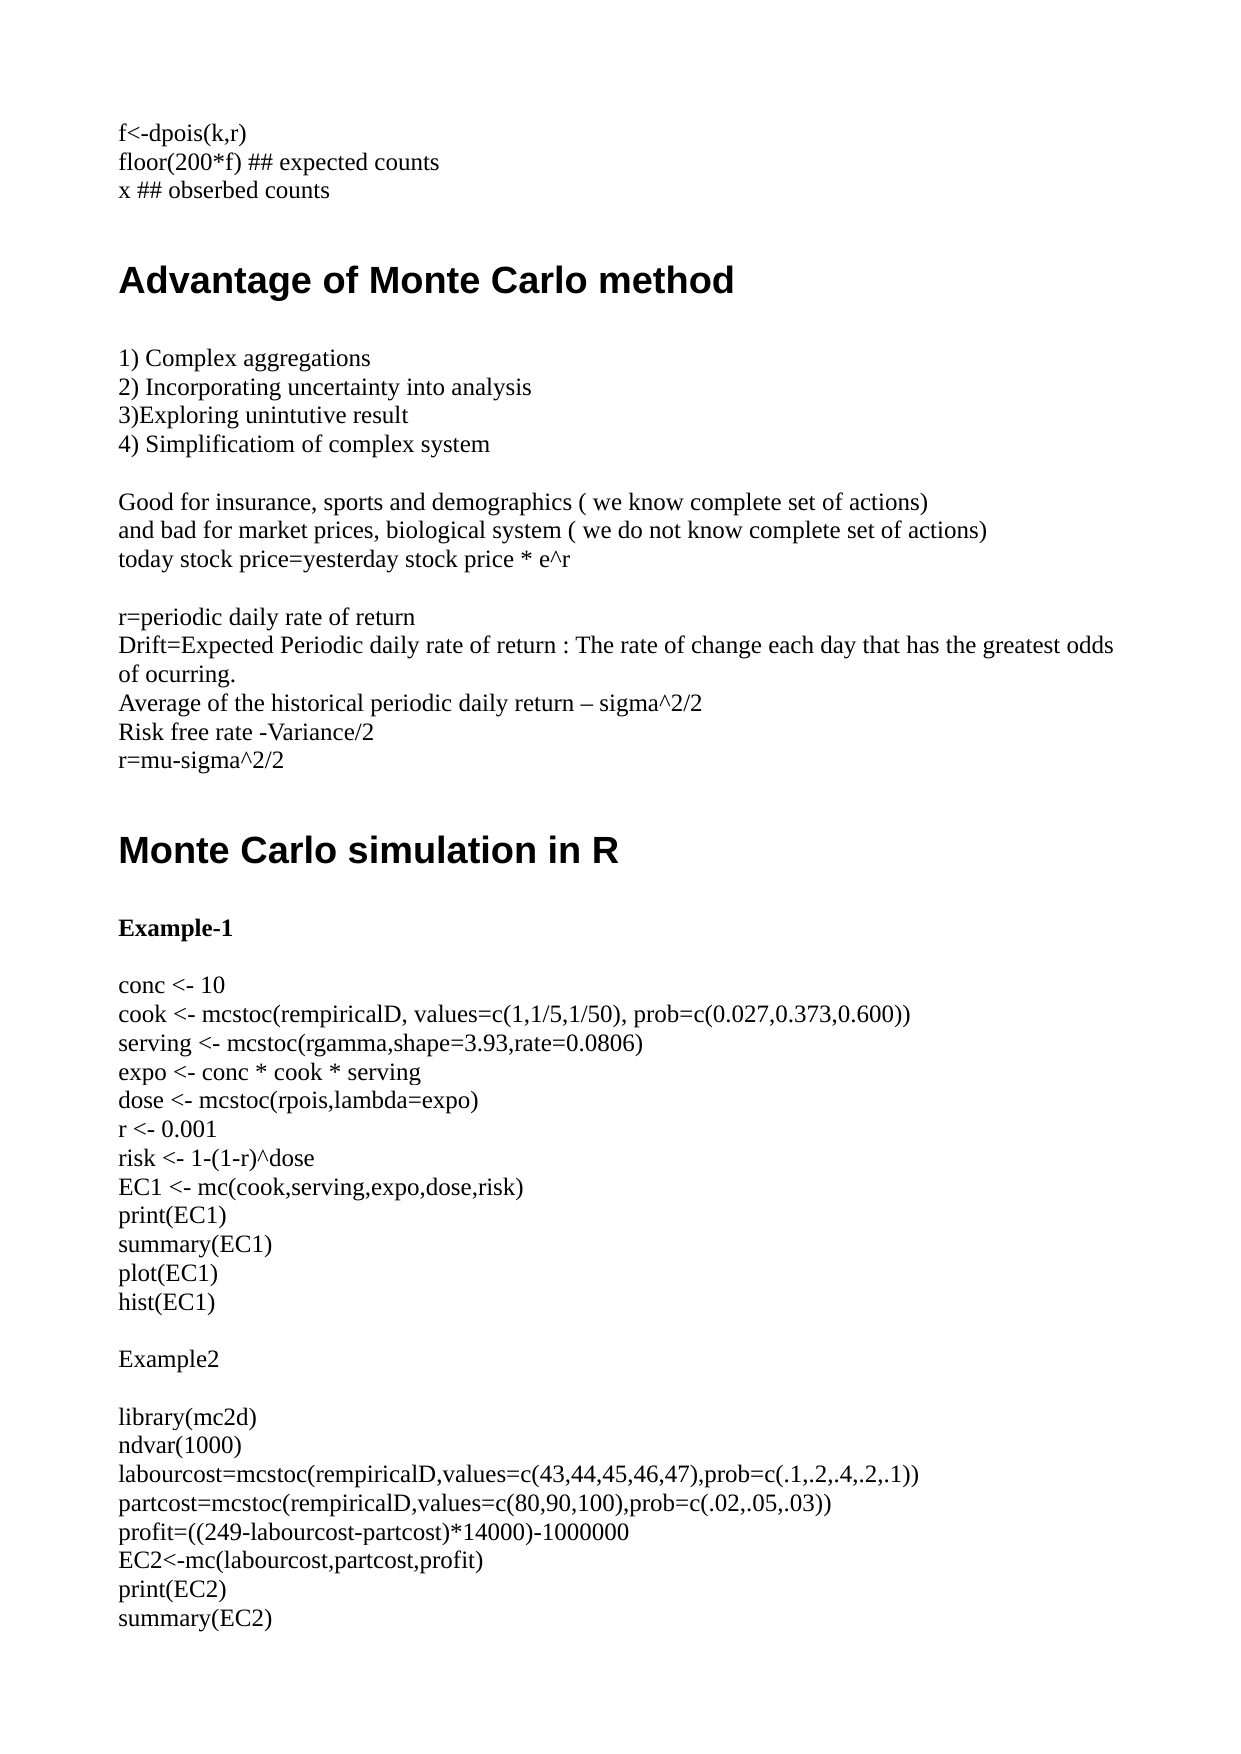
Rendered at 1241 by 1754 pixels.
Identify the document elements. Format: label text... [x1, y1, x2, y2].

text profit=((249-labourcost-partcost)*14000)-1000000 [118, 1517, 1122, 1545]
text Good for insurance, sports and demographics ( we know complete set of actions) [118, 487, 1122, 516]
text dose <- mcstoc(rpois,lambda=expo) [118, 1085, 1122, 1114]
text serving <- mcstoc(rgamma,shape=3.93,rate=0.0806) [118, 1028, 1122, 1057]
text conc <- 10 [118, 970, 1122, 999]
text ndvar(1000) [118, 1430, 1122, 1459]
text EC1 <- mc(cook,serving,expo,dose,risk) [118, 1172, 1122, 1200]
text plot(EC1) [118, 1258, 1122, 1287]
text partcost=mcstoc(rempiricalD,values=c(80,90,100),prob=c(.02,.05,.03)) [118, 1488, 1122, 1517]
text summary(EC2) [118, 1603, 1122, 1632]
text print(EC1) [118, 1200, 1122, 1229]
text EC2<-mc(labourcost,partcost,profit) [118, 1545, 1122, 1574]
text 4) Simplificatiom of complex system [118, 429, 1122, 458]
text Average of the historical periodic daily return – sigma^2/2 [118, 688, 1122, 717]
text library(mc2d) [118, 1402, 1122, 1430]
text expo <- conc * cook * serving [118, 1057, 1122, 1085]
text summary(EC1) [118, 1229, 1122, 1258]
text print(EC2) [118, 1574, 1122, 1603]
text Example2 [118, 1344, 1122, 1373]
text Example-1 [118, 913, 1122, 942]
text Drift=Expected Periodic daily rate of return : The rate of change each day that has the greatest odds of ocurring. [118, 631, 1122, 688]
text r=mu-sigma^2/2 [118, 746, 1122, 774]
text Risk free rate -Variance/2 [118, 717, 1122, 746]
text r=periodic daily rate of return [118, 602, 1122, 631]
text hist(EC1) [118, 1287, 1122, 1315]
text and bad for market prices, biological system ( we do not know complete set of actions) [118, 516, 1122, 544]
subtitle Advantage of Monte Carlo method [118, 258, 1122, 302]
text labourcost=mcstoc(rempiricalD,values=c(43,44,45,46,47),prob=c(.1,.2,.4,.2,.1)) [118, 1459, 1122, 1488]
text 2) Incorporating uncertainty into analysis [118, 372, 1122, 401]
text r <- 0.001 [118, 1114, 1122, 1143]
text 1) Complex aggregations [118, 343, 1122, 372]
text risk <- 1-(1-r)^dose [118, 1143, 1122, 1172]
text floor(200*f) ## expected counts [118, 147, 1122, 176]
text f<-dpois(k,r) [118, 118, 1122, 147]
text 3)Exploring unintutive result [118, 401, 1122, 429]
subtitle Monte Carlo simulation in R [118, 828, 1122, 872]
text today stock price=yesterday stock price * e^r [118, 544, 1122, 573]
text x ## obserbed counts [118, 176, 1122, 204]
text cook <- mcstoc(rempiricalD, values=c(1,1/5,1/50), prob=c(0.027,0.373,0.600)) [118, 999, 1122, 1028]
